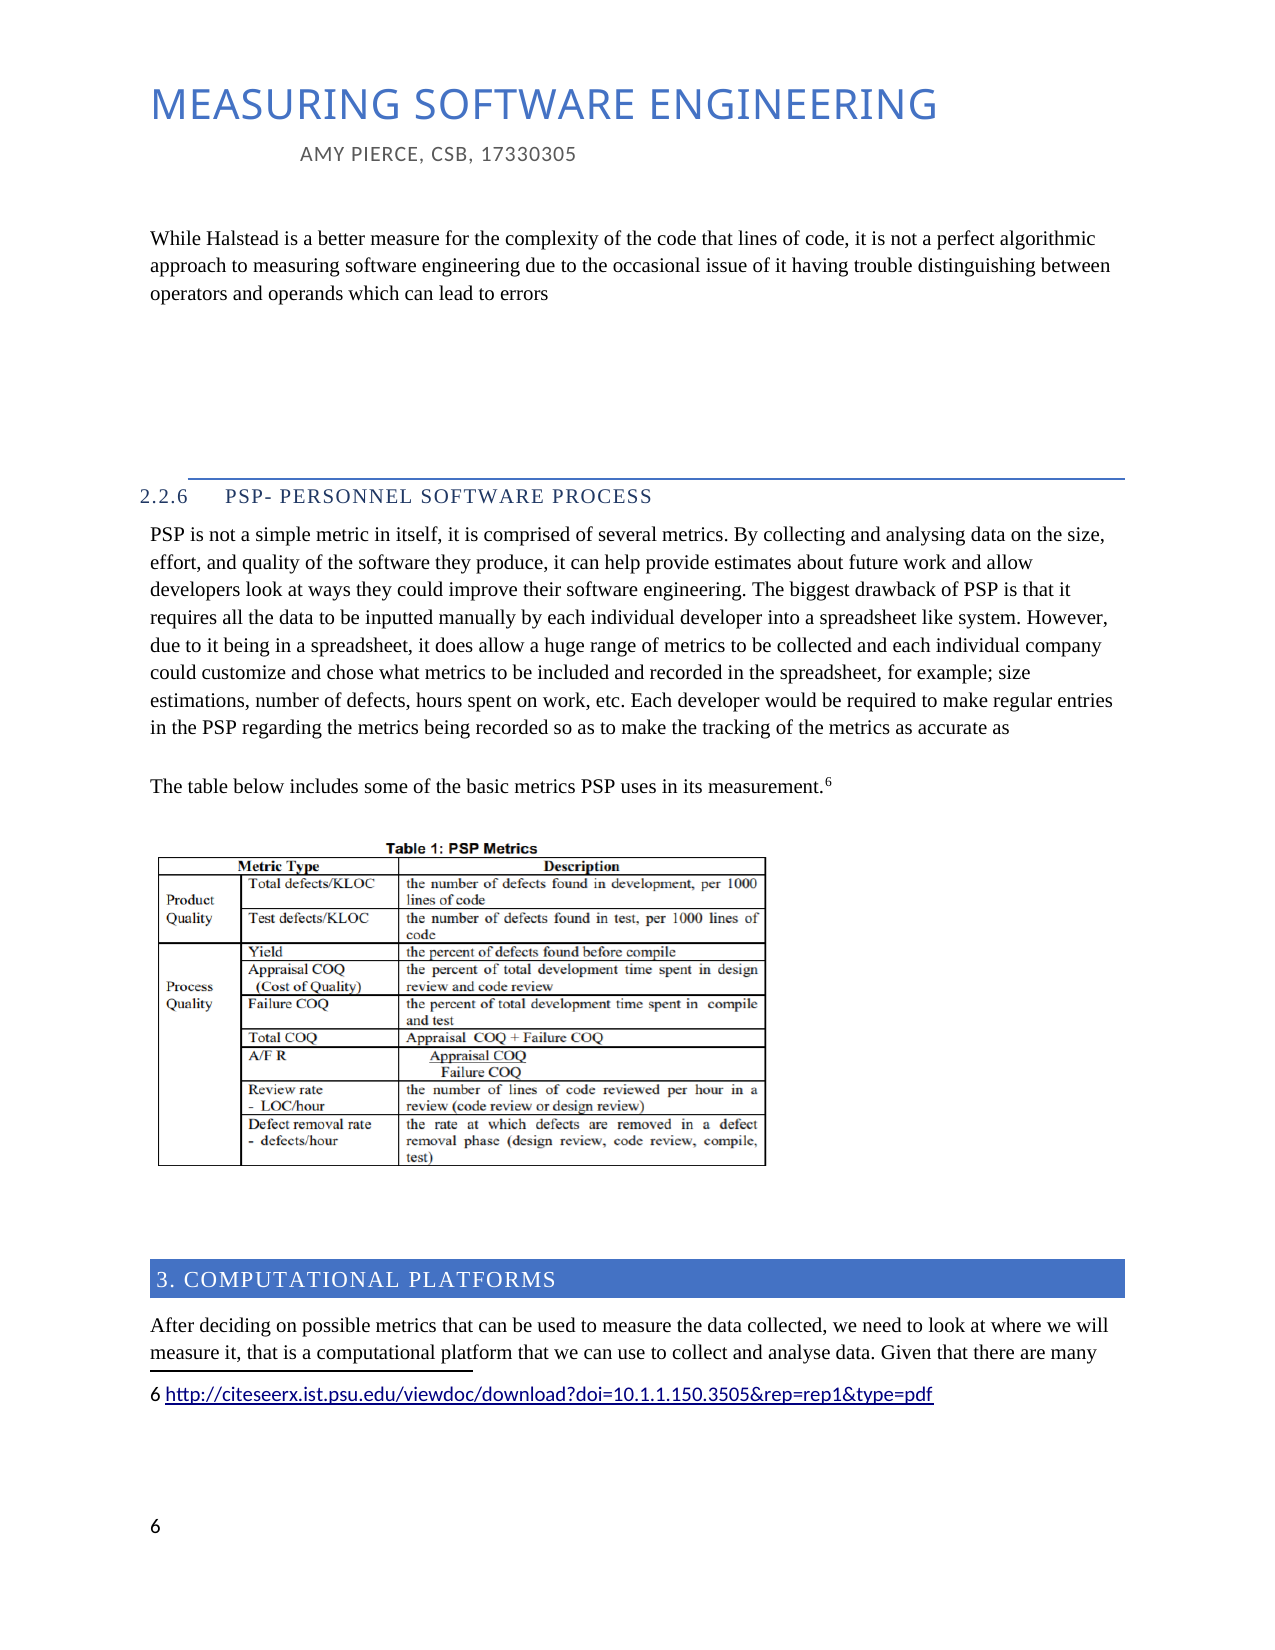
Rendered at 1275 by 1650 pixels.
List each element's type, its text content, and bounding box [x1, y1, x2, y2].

subtitle 3. Computational Platforms [156, 1266, 1119, 1292]
text The table below includes some of the basic metrics PSP uses in its measurement. [150, 774, 1125, 798]
text http://citeseerx.ist.psu.edu/viewdoc/download?doi=10.1.1.150.3505&rep=rep1&type=pdf [150, 1382, 1125, 1407]
text While Halstead is a better measure for the complexity of the code that lines of code, it is not a perfect algorithmic approach to measuring software engineering due to the occasional issue of it having trouble distinguishing between operators and operands which can lead to errors [150, 226, 1125, 305]
text After deciding on possible metrics that can be used to measure the data collected, we need to look at where we will measure it, that is a computational platform that we can use to collect and analyse data. Given that there are many [150, 1313, 1125, 1364]
text PSP is not a simple metric in itself, it is comprised of several metrics. By collecting and analysing data on the size, effort, and quality of the software they produce, it can help provide estimates about future work and allow developers look at ways they could improve their software engineering. The biggest drawback of PSP is that it requires all the data to be inputted manually by each individual developer into a spreadsheet like system. However, due to it being in a spreadsheet, it does allow a huge range of metrics to be collected and each individual company could customize and chose what metrics to be included and recorded in the spreadsheet, for example; size estimations, number of defects, hours spent on work, etc. Each developer would be required to make regular entries in the PSP regarding the metrics being recorded so as to make the tracking of the metrics as accurate as [150, 522, 1125, 739]
subtitle PSP- Personnel Software Process [187, 479, 1125, 508]
